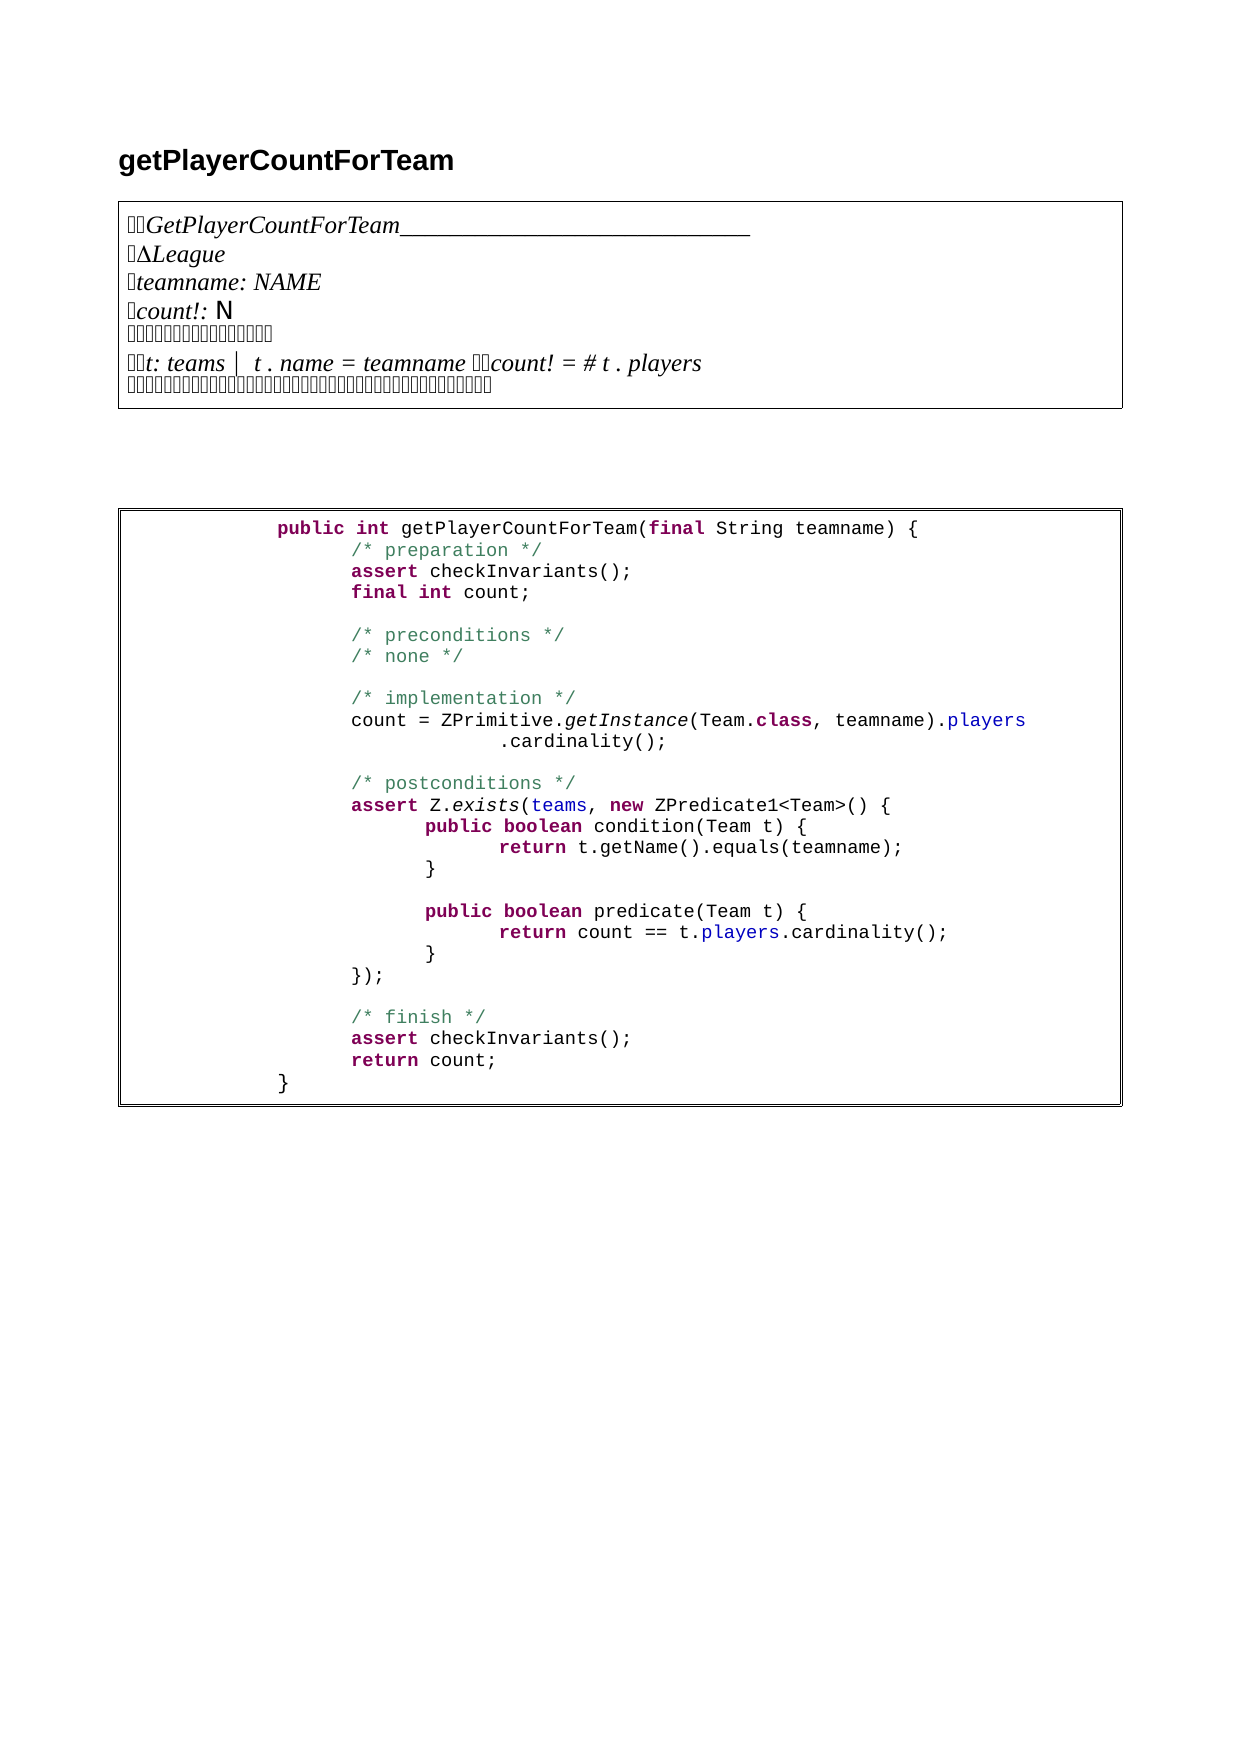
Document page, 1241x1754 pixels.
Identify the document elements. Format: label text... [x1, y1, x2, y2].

text final int count; [129, 583, 1111, 604]
text return count == t.players.cardinality(); [129, 923, 1111, 944]
text public boolean condition(Team t) { [129, 817, 1111, 838]
text } [129, 859, 1111, 880]
text /* implementation */ [129, 689, 1111, 710]
text public boolean predicate(Team t) { [129, 902, 1111, 923]
text /* finish */ [129, 1008, 1111, 1029]
text }); [129, 965, 1111, 987]
text GetPlayerCountForTeam____________________________ DLeague teamname: NAME count!: N  t: teams | t . name = teamname count! = # t . players  [127, 210, 1113, 399]
text /* none */ [129, 647, 1111, 668]
text /* preparation */ [129, 540, 1111, 562]
text } [129, 1072, 1111, 1095]
text return t.getName().equals(teamname); [129, 838, 1111, 859]
text assert checkInvariants(); [129, 562, 1111, 583]
text assert checkInvariants(); [129, 1029, 1111, 1050]
text /* preconditions */ [129, 625, 1111, 647]
text count = ZPrimitive.getInstance(Team.class, teamname).players [129, 710, 1111, 732]
text .cardinality(); [129, 732, 1111, 753]
text public int getPlayerCountForTeam(final String teamname) { [129, 519, 1111, 540]
text } [129, 944, 1111, 965]
text assert Z.exists(teams, new ZPredicate1<Team>() { [129, 795, 1111, 817]
text return count; [129, 1050, 1111, 1072]
text /* postconditions */ [129, 774, 1111, 795]
subtitle getPlayerCountForTeam [118, 143, 1122, 177]
